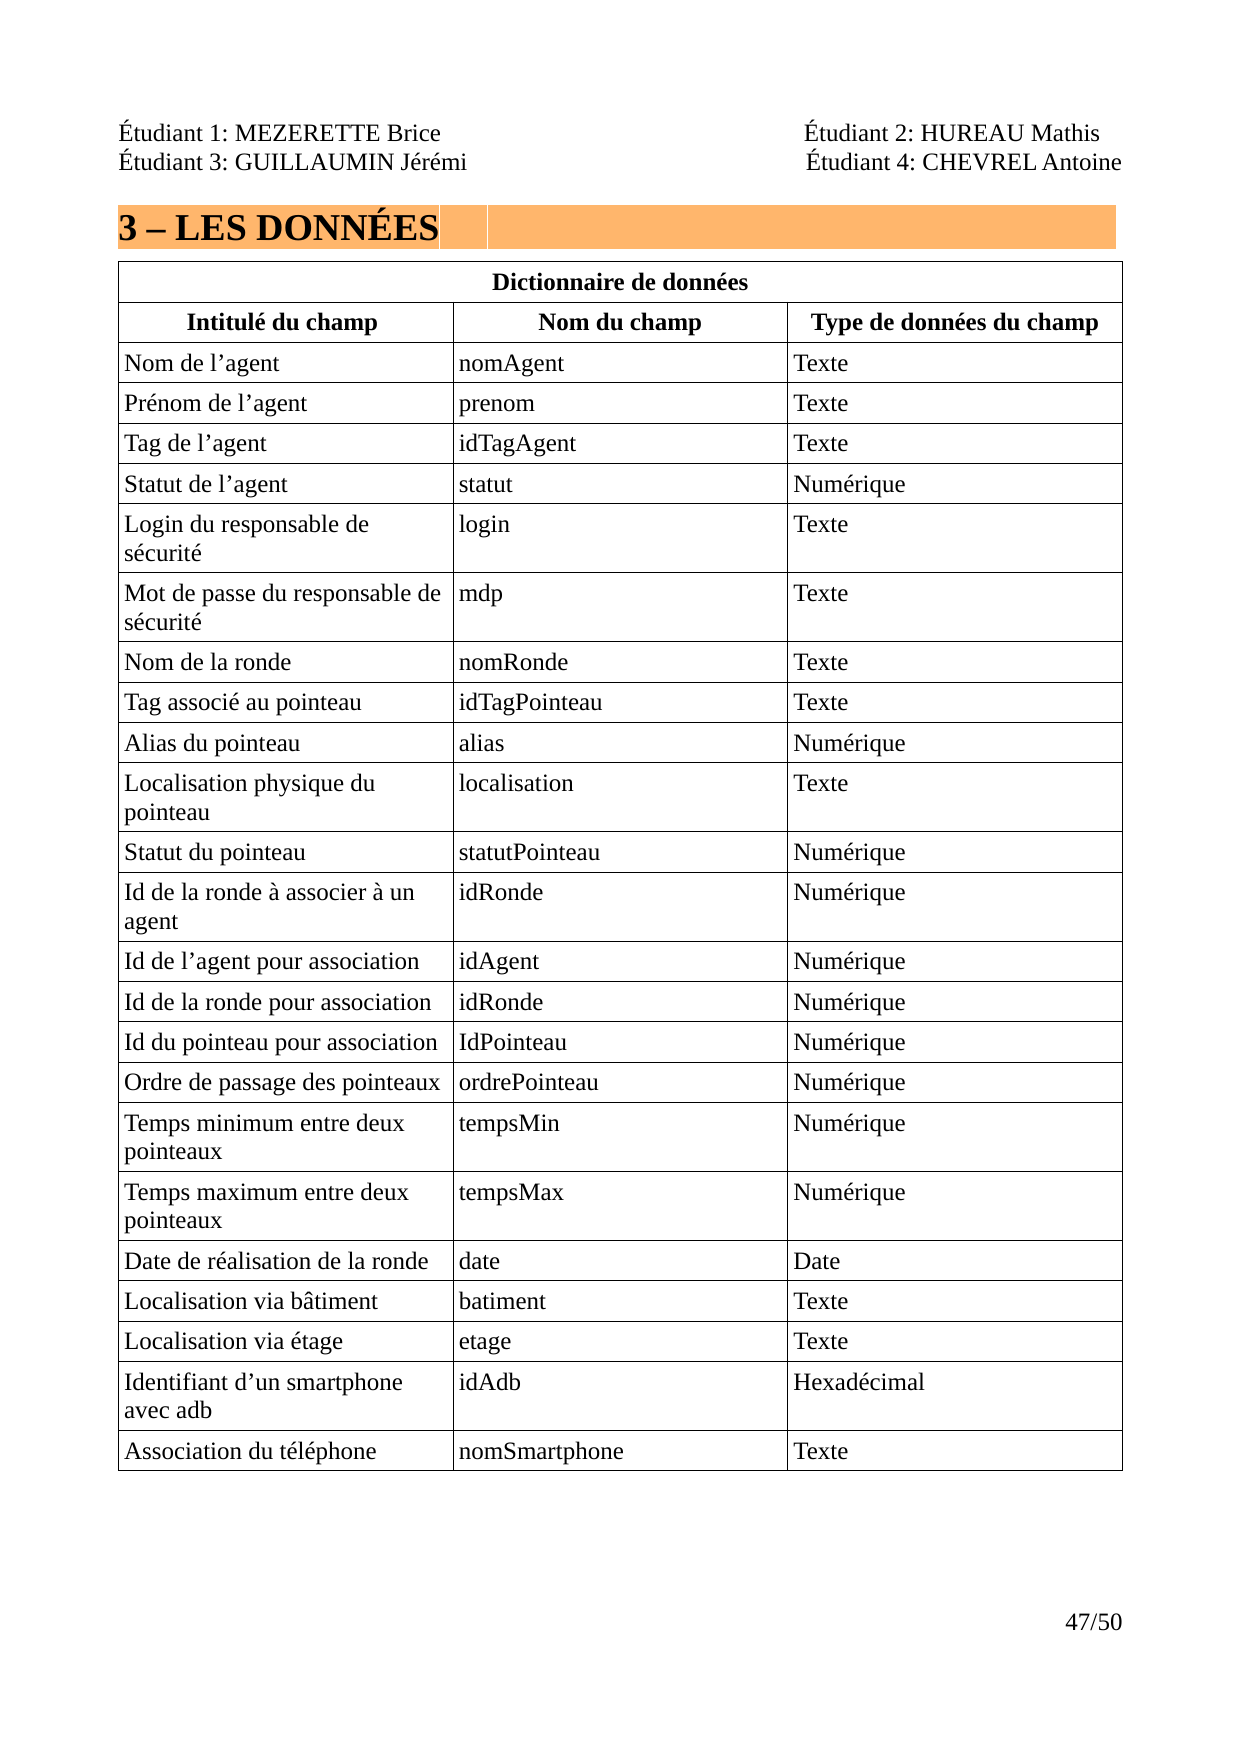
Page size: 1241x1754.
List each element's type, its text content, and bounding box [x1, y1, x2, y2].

table_cell Nom de la ronde [119, 642, 453, 682]
table_cell Temps minimum entre deux pointeaux [119, 1103, 453, 1171]
table_cell localisation [454, 763, 787, 831]
table_cell Mot de passe du responsable de sécurité [119, 573, 453, 641]
table_cell Numérique [788, 832, 1122, 872]
table_cell Numérique [788, 873, 1122, 941]
table_cell statutPointeau [454, 832, 787, 872]
table_cell mdp [454, 573, 787, 641]
table_cell Localisation via étage [119, 1322, 453, 1361]
table_cell alias [454, 723, 787, 762]
table_cell prenom [454, 383, 787, 422]
table_cell Texte [788, 683, 1122, 722]
table_cell Id du pointeau pour association [119, 1022, 453, 1062]
table_cell Texte [788, 642, 1122, 682]
table_cell Texte [788, 343, 1122, 382]
table_cell Date [788, 1241, 1122, 1280]
table_cell Nom de l’agent [119, 343, 453, 382]
table_cell Numérique [788, 1063, 1122, 1102]
table_cell Hexadécimal [788, 1362, 1122, 1430]
table_cell Texte [788, 573, 1122, 641]
table_cell Identifiant d’un smartphone avec adb [119, 1362, 453, 1430]
table_cell Localisation physique du pointeau [119, 763, 453, 831]
table_cell Alias du pointeau [119, 723, 453, 762]
table_cell Texte [788, 1322, 1122, 1361]
table_cell Type de données du champ [788, 303, 1122, 342]
table_cell Texte [788, 1281, 1122, 1321]
table_cell Numérique [788, 1172, 1122, 1240]
table_cell idTagPointeau [454, 683, 787, 722]
table_cell Numérique [788, 723, 1122, 762]
table_cell Numérique [788, 464, 1122, 503]
table_cell Login du responsable de sécurité [119, 504, 453, 572]
table_cell idRonde [454, 873, 787, 941]
table_cell Localisation via bâtiment [119, 1281, 453, 1321]
table_cell idRonde [454, 982, 787, 1021]
table_header Dictionnaire de données [119, 262, 1122, 302]
table_cell Numérique [788, 942, 1122, 981]
table_cell Ordre de passage des pointeaux [119, 1063, 453, 1102]
table_cell etage [454, 1322, 787, 1361]
table_cell date [454, 1241, 787, 1280]
table_cell Id de l’agent pour association [119, 942, 453, 981]
table_cell Texte [788, 424, 1122, 463]
table_cell nomSmartphone [454, 1431, 787, 1470]
table_cell IdPointeau [454, 1022, 787, 1062]
table_cell Intitulé du champ [119, 303, 453, 342]
table_cell Texte [788, 383, 1122, 422]
table_cell ordrePointeau [454, 1063, 787, 1102]
table_cell batiment [454, 1281, 787, 1321]
table_cell Texte [788, 1431, 1122, 1470]
table_cell Date de réalisation de la ronde [119, 1241, 453, 1280]
table_cell login [454, 504, 787, 572]
table_cell Temps maximum entre deux pointeaux [119, 1172, 453, 1240]
table_cell statut [454, 464, 787, 503]
table_cell Statut de l’agent [119, 464, 453, 503]
table_cell Statut du pointeau [119, 832, 453, 872]
table_cell idTagAgent [454, 424, 787, 463]
table_cell Id de la ronde à associer à un agent [119, 873, 453, 941]
table_cell Association du téléphone [119, 1431, 453, 1470]
table_cell nomAgent [454, 343, 787, 382]
table_cell tempsMax [454, 1172, 787, 1240]
table_cell Numérique [788, 1103, 1122, 1171]
table_cell Texte [788, 504, 1122, 572]
table_cell Tag de l’agent [119, 424, 453, 463]
table_cell Numérique [788, 1022, 1122, 1062]
subtitle 3 – LES DONNÉES [118, 205, 1122, 249]
table_cell idAgent [454, 942, 787, 981]
table_cell Nom du champ [454, 303, 787, 342]
table_cell Id de la ronde pour association [119, 982, 453, 1021]
table_cell nomRonde [454, 642, 787, 682]
table_cell idAdb [454, 1362, 787, 1430]
table_cell Texte [788, 763, 1122, 831]
table_cell tempsMin [454, 1103, 787, 1171]
table_cell Tag associé au pointeau [119, 683, 453, 722]
table_cell Numérique [788, 982, 1122, 1021]
table_cell Prénom de l’agent [119, 383, 453, 422]
